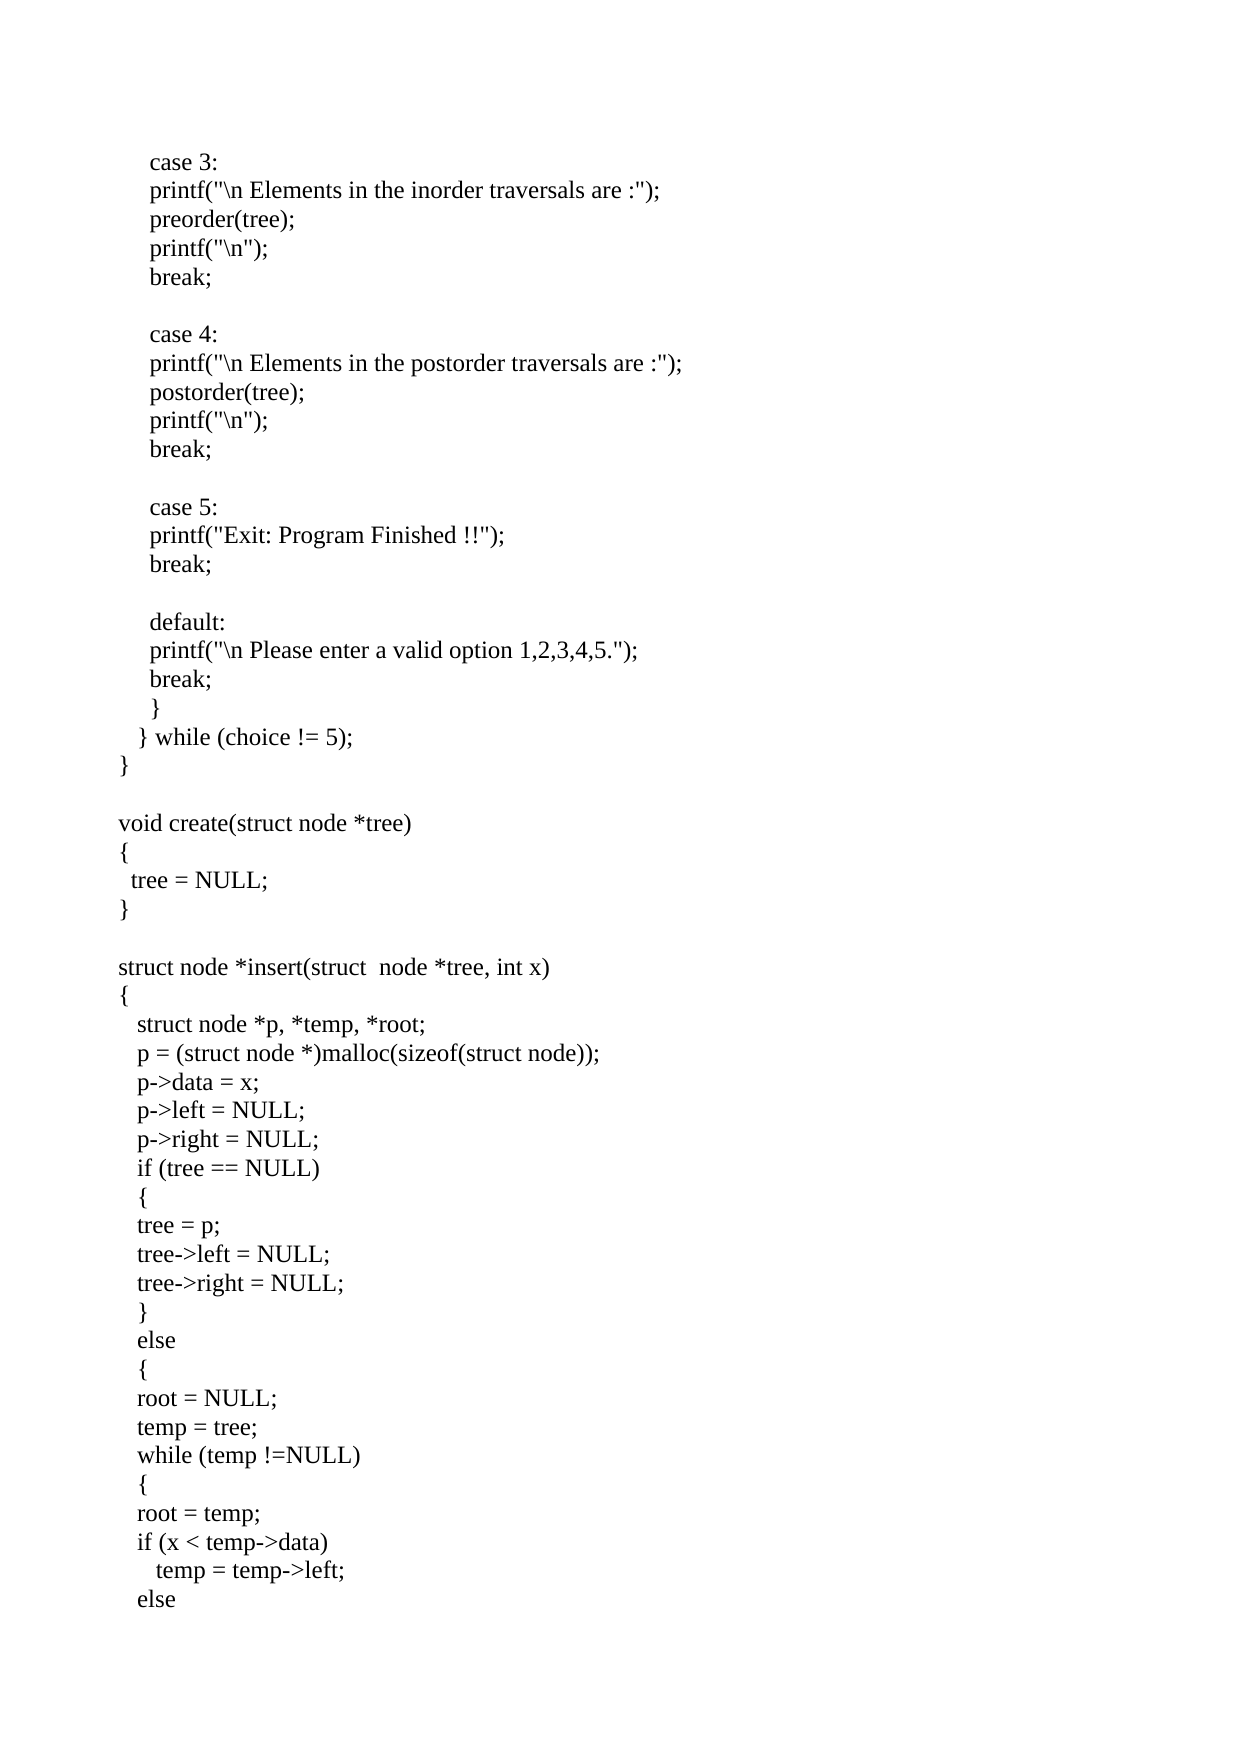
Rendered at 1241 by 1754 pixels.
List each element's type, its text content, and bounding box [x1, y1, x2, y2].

text { [118, 1354, 1122, 1383]
text postorder(tree); [118, 377, 1122, 406]
text struct node *insert(struct node *tree, int x) [118, 952, 1122, 981]
text break; [118, 549, 1122, 578]
text printf("\n"); [118, 233, 1122, 262]
text { [118, 1182, 1122, 1211]
text struct node *p, *temp, *root; [118, 1009, 1122, 1038]
text } [118, 1297, 1122, 1326]
text { [118, 1469, 1122, 1498]
text printf("\n Elements in the inorder traversals are :"); [118, 176, 1122, 204]
text p->data = x; [118, 1067, 1122, 1096]
text } [118, 751, 1122, 779]
text void create(struct node *tree) [118, 808, 1122, 837]
text tree->left = NULL; [118, 1239, 1122, 1268]
text tree->right = NULL; [118, 1268, 1122, 1297]
text case 5: [118, 492, 1122, 521]
text temp = tree; [118, 1412, 1122, 1441]
text else [118, 1326, 1122, 1354]
text default: [118, 607, 1122, 636]
text break; [118, 262, 1122, 291]
text } [118, 693, 1122, 722]
text tree = p; [118, 1211, 1122, 1239]
text temp = temp->left; [118, 1556, 1122, 1584]
text if (tree == NULL) [118, 1153, 1122, 1182]
text preorder(tree); [118, 204, 1122, 233]
text root = temp; [118, 1498, 1122, 1527]
text } while (choice != 5); [118, 722, 1122, 751]
text printf("\n"); [118, 406, 1122, 434]
text tree = NULL; [118, 866, 1122, 894]
text } [118, 894, 1122, 923]
text printf("\n Please enter a valid option 1,2,3,4,5."); [118, 636, 1122, 664]
text if (x < temp->data) [118, 1527, 1122, 1556]
text { [118, 837, 1122, 866]
text break; [118, 434, 1122, 463]
text while (temp !=NULL) [118, 1441, 1122, 1469]
text root = NULL; [118, 1383, 1122, 1412]
text else [118, 1584, 1122, 1613]
text { [118, 981, 1122, 1009]
text break; [118, 664, 1122, 693]
text printf("Exit: Program Finished !!"); [118, 521, 1122, 549]
text p->right = NULL; [118, 1124, 1122, 1153]
text p = (struct node *)malloc(sizeof(struct node)); [118, 1038, 1122, 1067]
text printf("\n Elements in the postorder traversals are :"); [118, 348, 1122, 377]
text p->left = NULL; [118, 1096, 1122, 1124]
text case 4: [118, 319, 1122, 348]
text case 3: [118, 147, 1122, 176]
